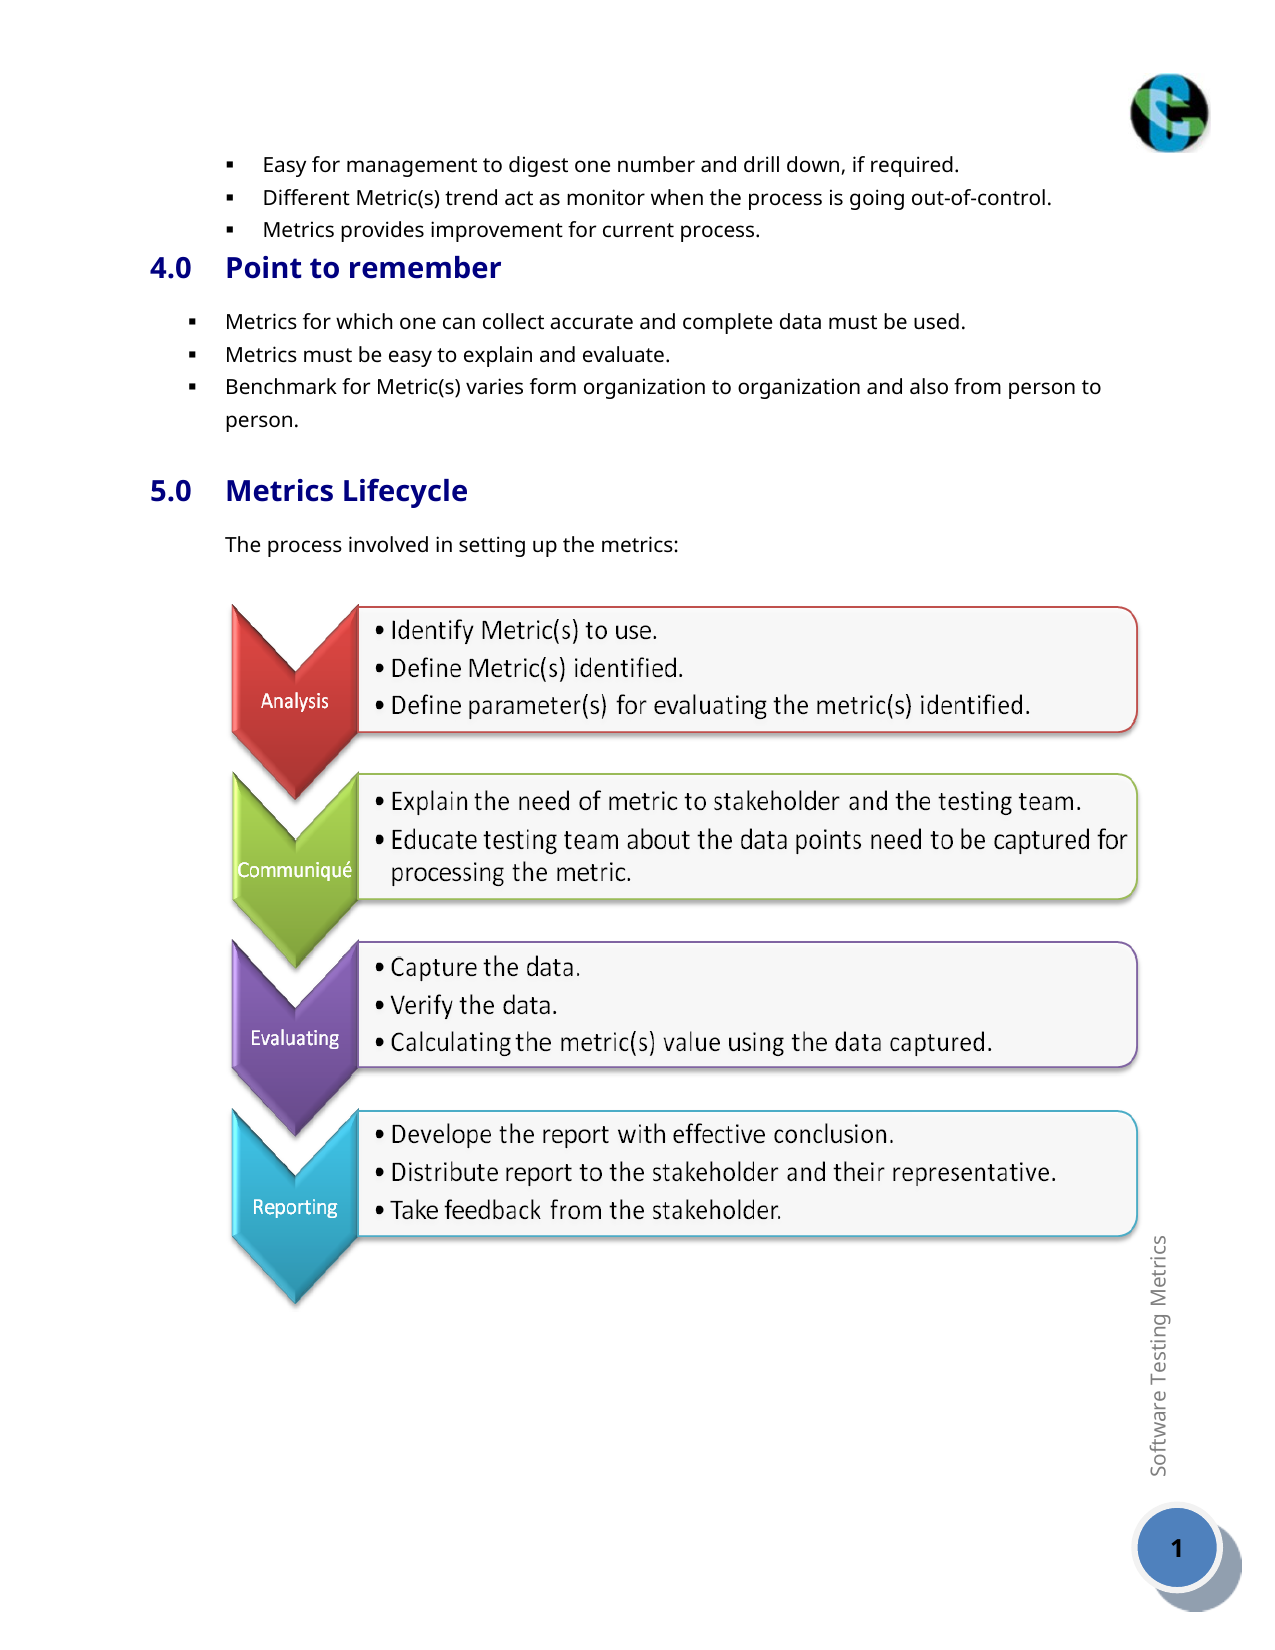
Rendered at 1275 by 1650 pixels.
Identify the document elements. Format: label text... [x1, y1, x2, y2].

list Metrics for which one can collect accurate and complete data must be used. [187, 307, 1125, 336]
picture [225, 604, 1144, 1312]
picture [1128, 73, 1211, 153]
list Metrics must be easy to explain and evaluate. [187, 340, 1125, 368]
subtitle Metrics Lifecycle [150, 470, 1113, 510]
subtitle Point to remember [150, 248, 1113, 287]
subtitle The process involved in setting up the metrics: [225, 530, 1113, 558]
list Different Metric(s) trend act as monitor when the process is going out-of-control. [225, 183, 1125, 211]
list Easy for management to digest one number and drill down, if required. [225, 150, 1125, 178]
list Benchmark for Metric(s) varies form organization to organization and also from person to person. [187, 372, 1125, 433]
list Metrics provides improvement for current process. [225, 215, 1125, 244]
